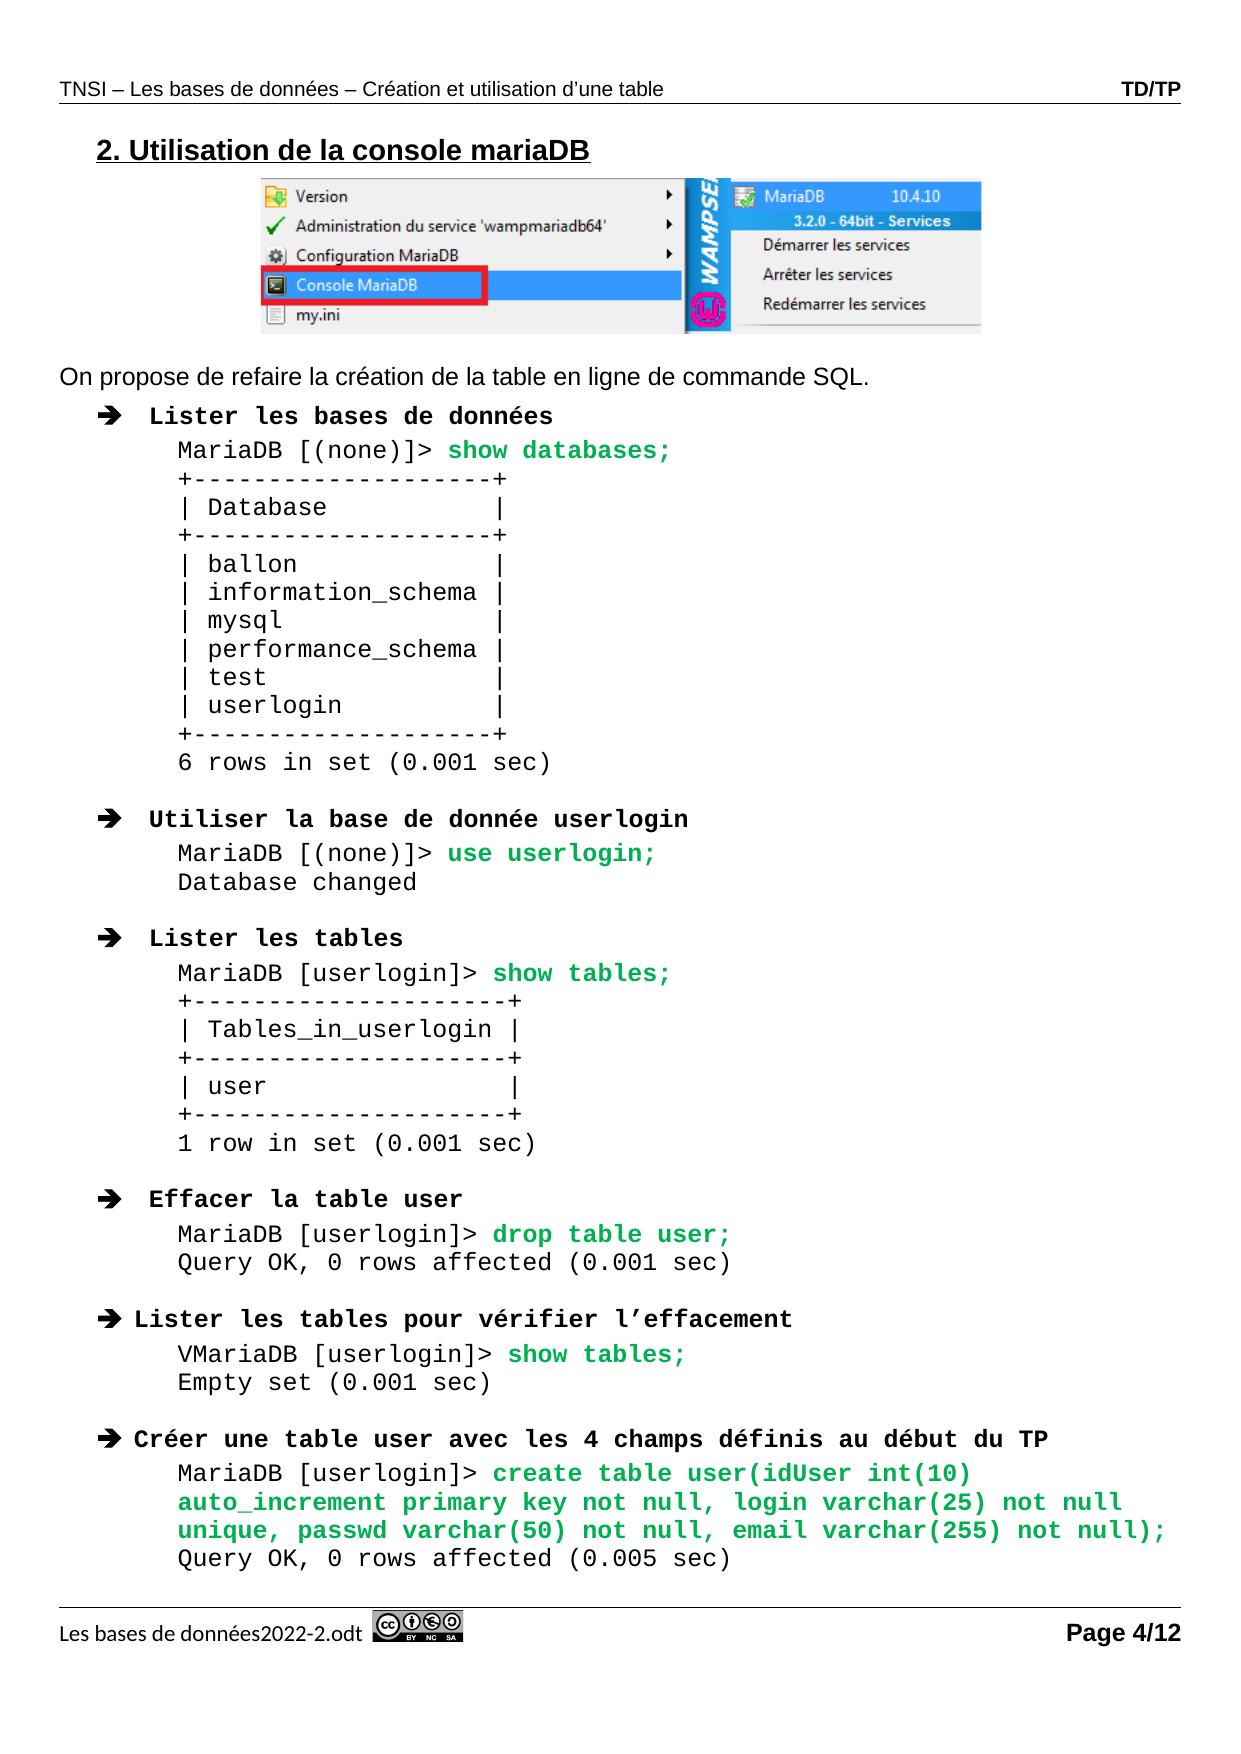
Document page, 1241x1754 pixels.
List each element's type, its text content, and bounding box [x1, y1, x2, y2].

text | userlogin | [177, 693, 1181, 721]
text Database changed [177, 869, 1181, 897]
picture [260, 178, 982, 334]
text Query OK, 0 rows affected (0.001 sec) [177, 1250, 1181, 1278]
text 6 rows in set (0.001 sec) [177, 749, 1181, 778]
text | ballon | [177, 551, 1181, 579]
text MariaDB [userlogin]> drop table user; [177, 1222, 1181, 1250]
list Lister les tables pour vérifier l’effacement [96, 1307, 1181, 1335]
text MariaDB [(none)]> show databases; [177, 438, 1181, 466]
text VMariaDB [userlogin]> show tables; [177, 1341, 1181, 1369]
text MariaDB [(none)]> use userlogin; [177, 841, 1181, 869]
text 1 row in set (0.001 sec) [177, 1130, 1181, 1159]
text On propose de refaire la création de la table en ligne de commande SQL. [59, 362, 1181, 391]
list Effacer la table user [96, 1187, 1181, 1215]
list Lister les bases de données [96, 403, 1181, 432]
text +--------------------+ [177, 466, 1181, 494]
text Empty set (0.001 sec) [177, 1369, 1181, 1398]
list Utiliser la base de donnée userlogin [96, 806, 1181, 834]
list Lister les tables [96, 926, 1181, 954]
list Utilisation de la console mariaDB [96, 133, 1181, 166]
picture [372, 1610, 464, 1642]
text | user | [177, 1074, 1181, 1102]
text +---------------------+ [177, 1102, 1181, 1130]
text | mysql | [177, 608, 1181, 636]
text Query OK, 0 rows affected (0.005 sec) [177, 1546, 1181, 1574]
text | information_schema | [177, 579, 1181, 608]
text +---------------------+ [177, 989, 1181, 1017]
text MariaDB [userlogin]> show tables; [177, 960, 1181, 989]
text +--------------------+ [177, 721, 1181, 749]
text | test | [177, 664, 1181, 693]
text | performance_schema | [177, 636, 1181, 664]
text MariaDB [userlogin]> create table user(idUser int(10) auto_increment primary key not null, login varchar(25) not null unique, passwd varchar(50) not null, email varchar(255) not null); [177, 1461, 1181, 1546]
text | Database | [177, 494, 1181, 523]
text | Tables_in_userlogin | [177, 1017, 1181, 1045]
text +---------------------+ [177, 1045, 1181, 1074]
text +--------------------+ [177, 523, 1181, 551]
list Créer une table user avec les 4 champs définis au début du TP [96, 1426, 1181, 1454]
